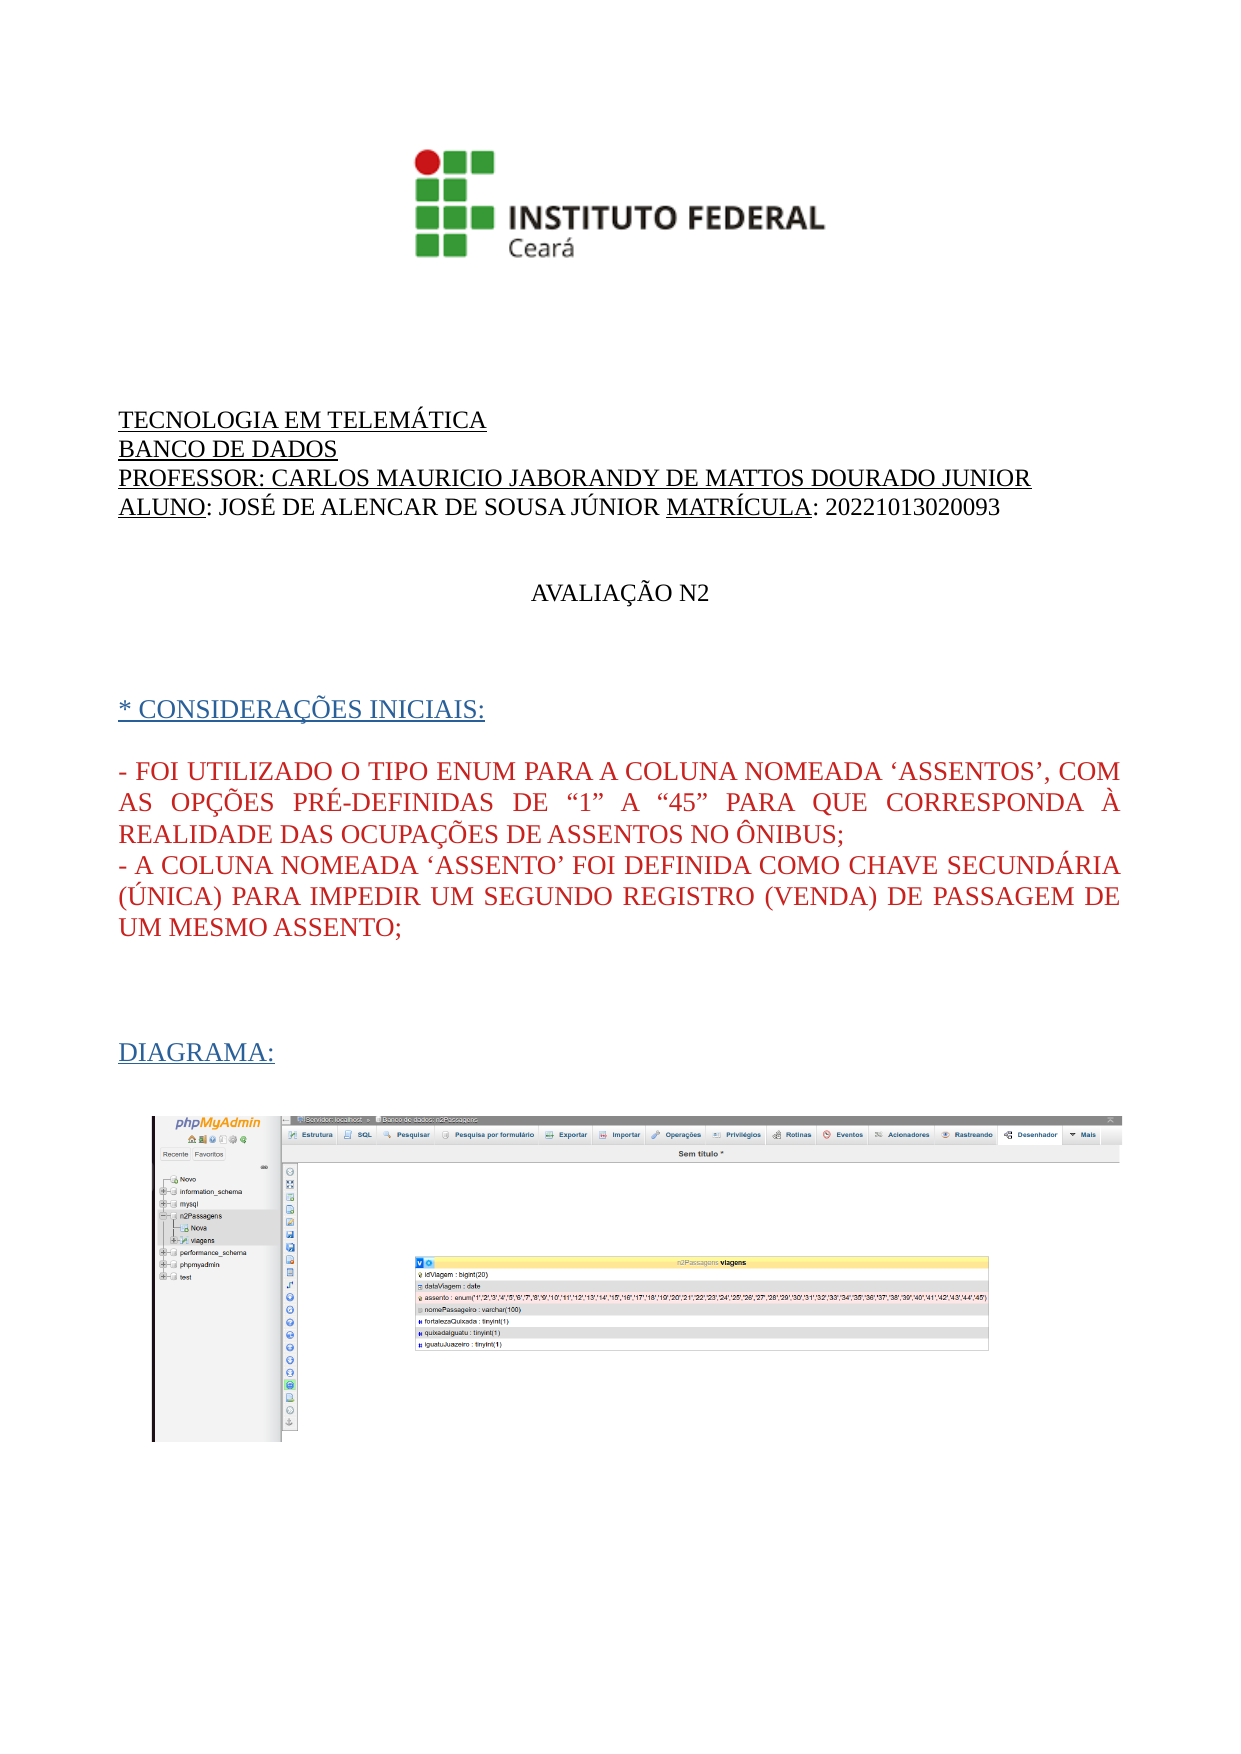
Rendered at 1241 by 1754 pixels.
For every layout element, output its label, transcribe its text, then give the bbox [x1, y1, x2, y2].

text * CONSIDERAÇÕES INICIAIS: [118, 693, 1122, 724]
text AVALIAÇÃO N2 [118, 578, 1122, 607]
picture [411, 59, 829, 355]
text TECNOLOGIA EM TELEMÁTICA [118, 406, 1122, 434]
text BANCO DE DADOS [118, 434, 1122, 463]
text ALUNO: JOSÉ DE ALENCAR DE SOUSA JÚNIOR MATRÍCULA: 20221013020093 [118, 492, 1122, 521]
text - FOI UTILIZADO O TIPO ENUM PARA A COLUNA NOMEADA ‘ASSENTOS’, COM AS OPÇÕES PRÉ-DEFINIDAS DE “1” A “45” PARA QUE CORRESPONDA À REALIDADE DAS OCUPAÇÕES DE ASSENTOS NO ÔNIBUS; [118, 755, 1122, 849]
picture [151, 1116, 1123, 1442]
text - A COLUNA NOMEADA ‘ASSENTO’ FOI DEFINIDA COMO CHAVE SECUNDÁRIA (ÚNICA) PARA IMPEDIR UM SEGUNDO REGISTRO (VENDA) DE PASSAGEM DE UM MESMO ASSENTO; [118, 849, 1122, 942]
text PROFESSOR: CARLOS MAURICIO JABORANDY DE MATTOS DOURADO JUNIOR [118, 463, 1122, 492]
text DIAGRAMA: [118, 1036, 1122, 1067]
